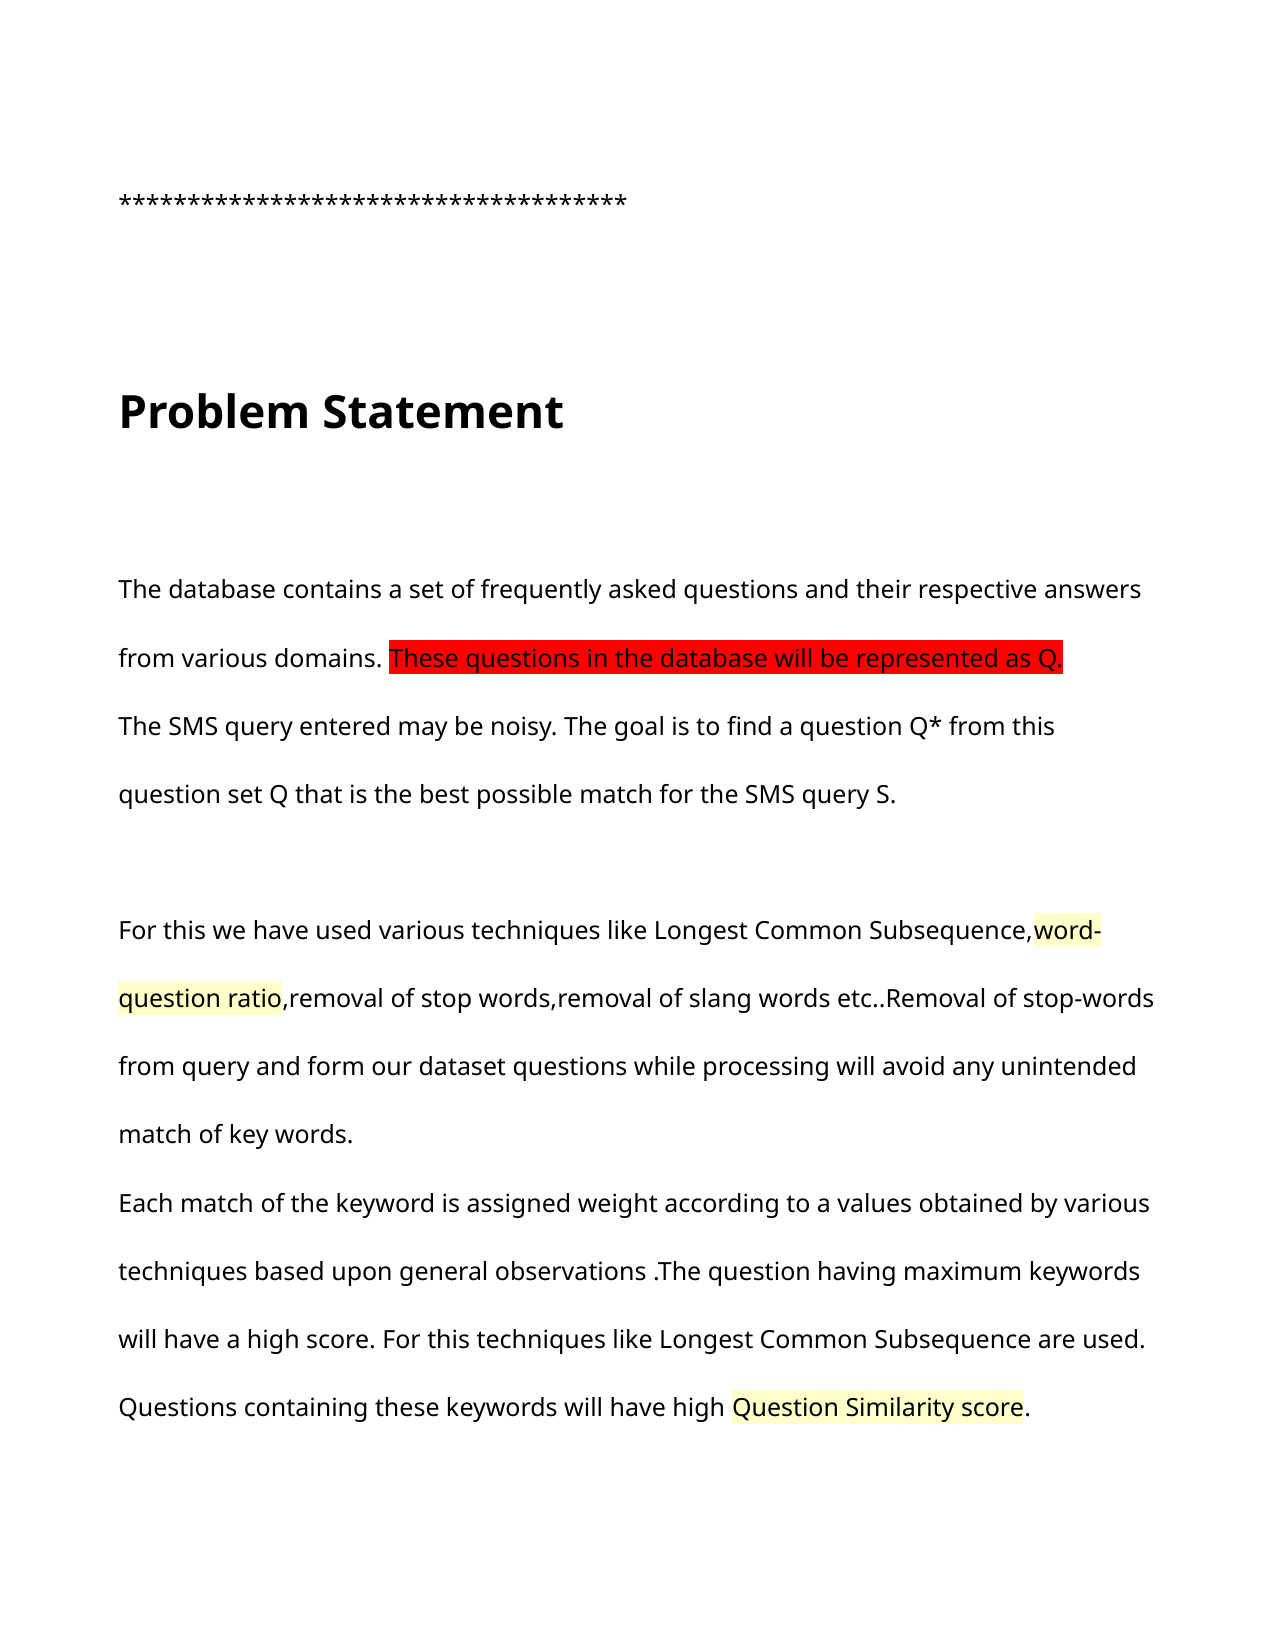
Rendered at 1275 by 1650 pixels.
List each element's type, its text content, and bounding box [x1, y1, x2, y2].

text Questions containing these keywords will have high Question Similarity score. [118, 1389, 1157, 1424]
text For this we have used various techniques like Longest Common Subsequence,word-question ratio,removal of stop words,removal of slang words etc..Removal of stop-words from query and form our dataset questions while processing will avoid any unintended match of key words. [118, 913, 1157, 1151]
text The SMS query entered may be noisy. The goal is to find a question Q* from this question set Q that is the best possible match for the SMS query S. [118, 708, 1157, 811]
text Each match of the keyword is assigned weight according to a values obtained by various techniques based upon general observations .The question having maximum keywords will have a high score. For this techniques like Longest Common Subsequence are used. [118, 1185, 1157, 1356]
text Problem Statement [118, 379, 1157, 442]
text The database contains a set of frequently asked questions and their respective answers from various domains. These questions in the database will be represented as Q. [118, 572, 1157, 674]
text ************************************* [118, 186, 1157, 220]
